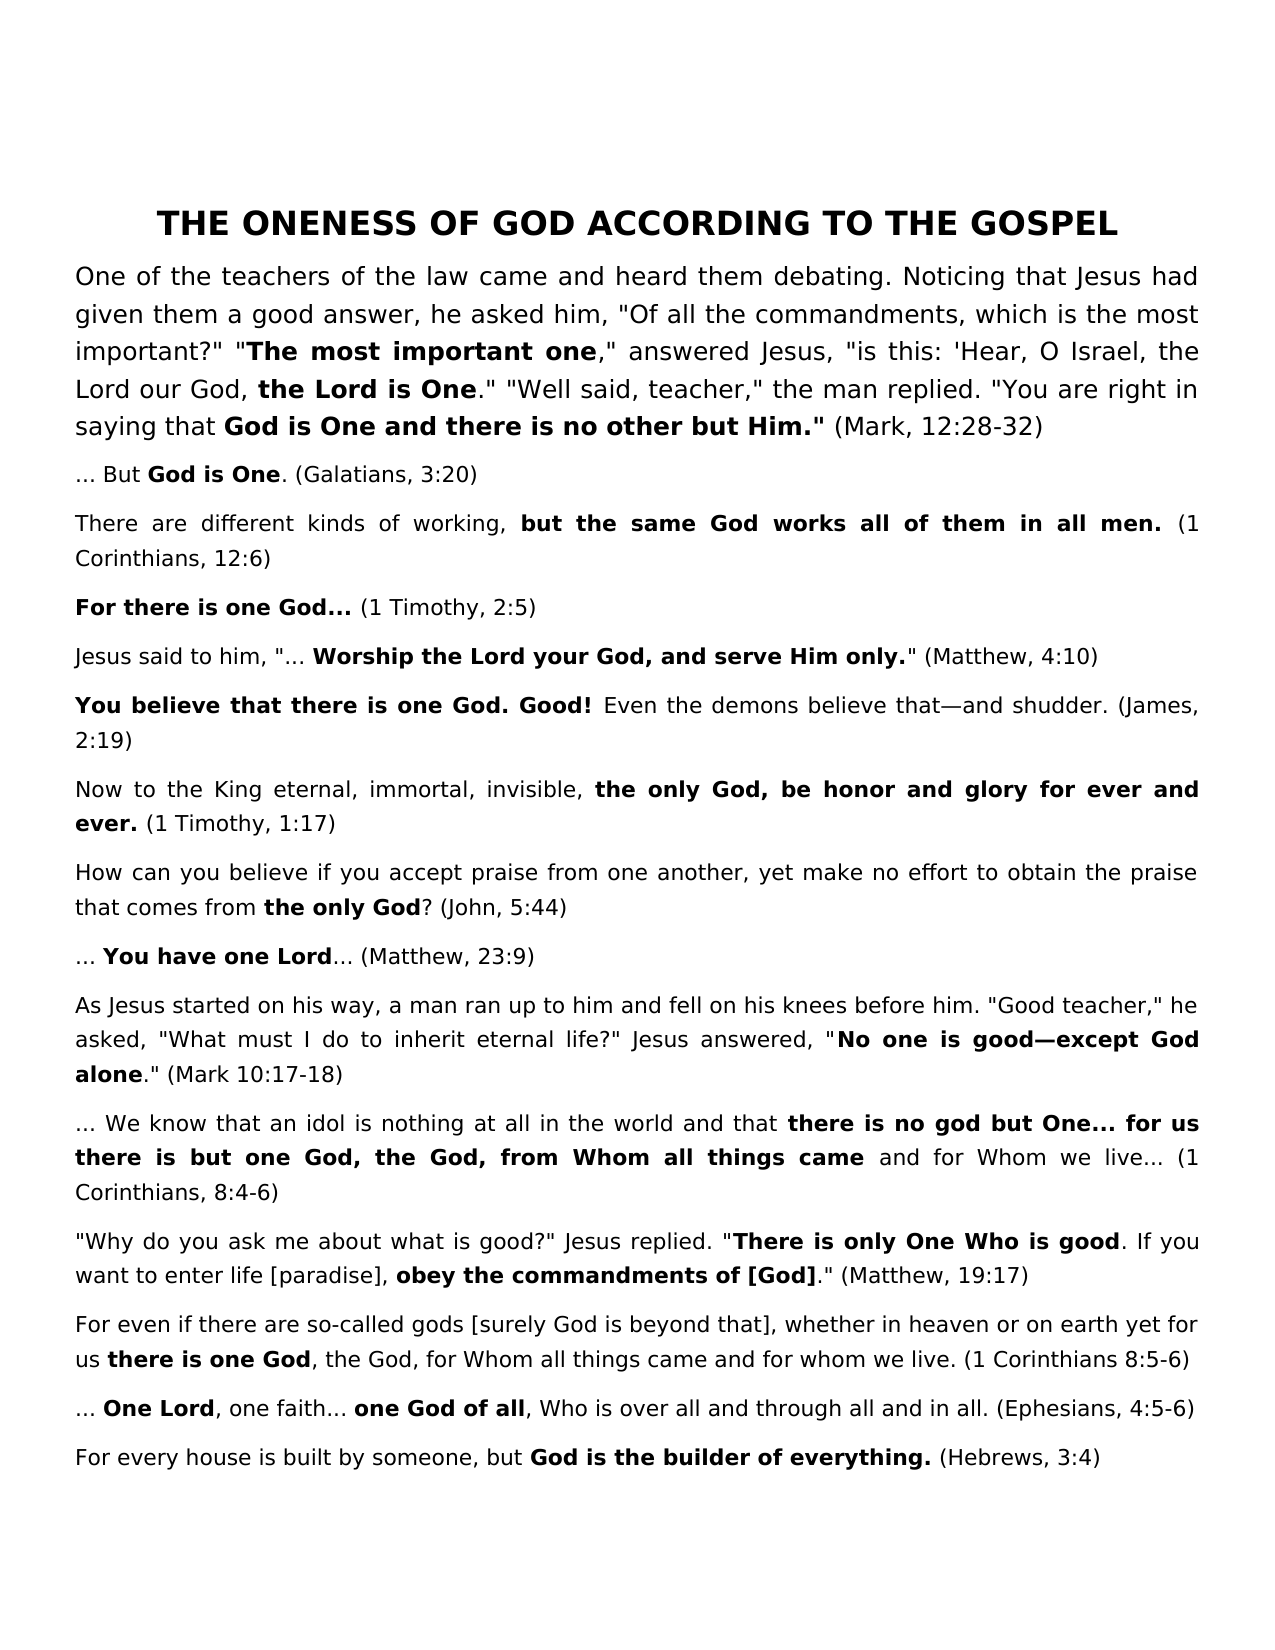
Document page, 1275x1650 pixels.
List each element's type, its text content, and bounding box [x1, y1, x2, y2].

text ... You have one Lord... (Matthew, 23:9) [75, 937, 1200, 971]
text There are different kinds of working, but the same God works all of them in all men. (1 Corinthians, 12:6) [75, 504, 1200, 573]
text Jesus said to him, "... Worship the Lord your God, and serve Him only." (Matthew, 4:10) [75, 637, 1200, 671]
text ... We know that an idol is nothing at all in the world and that there is no god but One... for us there is but one God, the God, from Whom all things came and for Whom we live... (1 Corinthians, 8:4-6) [75, 1104, 1200, 1207]
subtitle THE ONENESS OF GOD ACCORDING TO THE GOSPEL [75, 204, 1200, 243]
text You believe that there is one God. Good! Even the demons believe that—and shudder. (James, 2:19) [75, 686, 1200, 755]
text As Jesus started on his way, a man ran up to him and fell on his knees before him. "Good teacher," he asked, "What must I do to inherit eternal life?" Jesus answered, "No one is good—except God alone." (Mark 10:17-18) [75, 986, 1200, 1089]
text Now to the King eternal, immortal, invisible, the only God, be honor and glory for ever and ever. (1 Timothy, 1:17) [75, 770, 1200, 838]
text One of the teachers of the law came and heard them debating. Noticing that Jesus had given them a good answer, he asked him, "Of all the commandments, which is the most important?" "The most important one," answered Jesus, "is this: 'Hear, O Israel, the Lord our God, the Lord is One." "Well said, teacher," the man replied. "You are right in saying that God is One and there is no other but Him." (Mark, 12:28-32) [75, 256, 1200, 443]
text ... One Lord, one faith... one God of all, Who is over all and through all and in all. (Ephesians, 4:5-6) [75, 1389, 1200, 1423]
text For there is one God... (1 Timothy, 2:5) [75, 588, 1200, 622]
text ... But God is One. (Galatians, 3:20) [75, 455, 1200, 489]
text For even if there are so-called gods [surely God is beyond that], whether in heaven or on earth yet for us there is one God, the God, for Whom all things came and for whom we live. (1 Corinthians 8:5-6) [75, 1305, 1200, 1374]
text How can you believe if you accept praise from one another, yet make no effort to obtain the praise that comes from the only God? (John, 5:44) [75, 853, 1200, 922]
text "Why do you ask me about what is good?" Jesus replied. "There is only One Who is good. If you want to enter life [paradise], obey the commandments of [God]." (Matthew, 19:17) [75, 1222, 1200, 1291]
text For every house is built by someone, but God is the builder of everything. (Hebrews, 3:4) [75, 1438, 1200, 1472]
